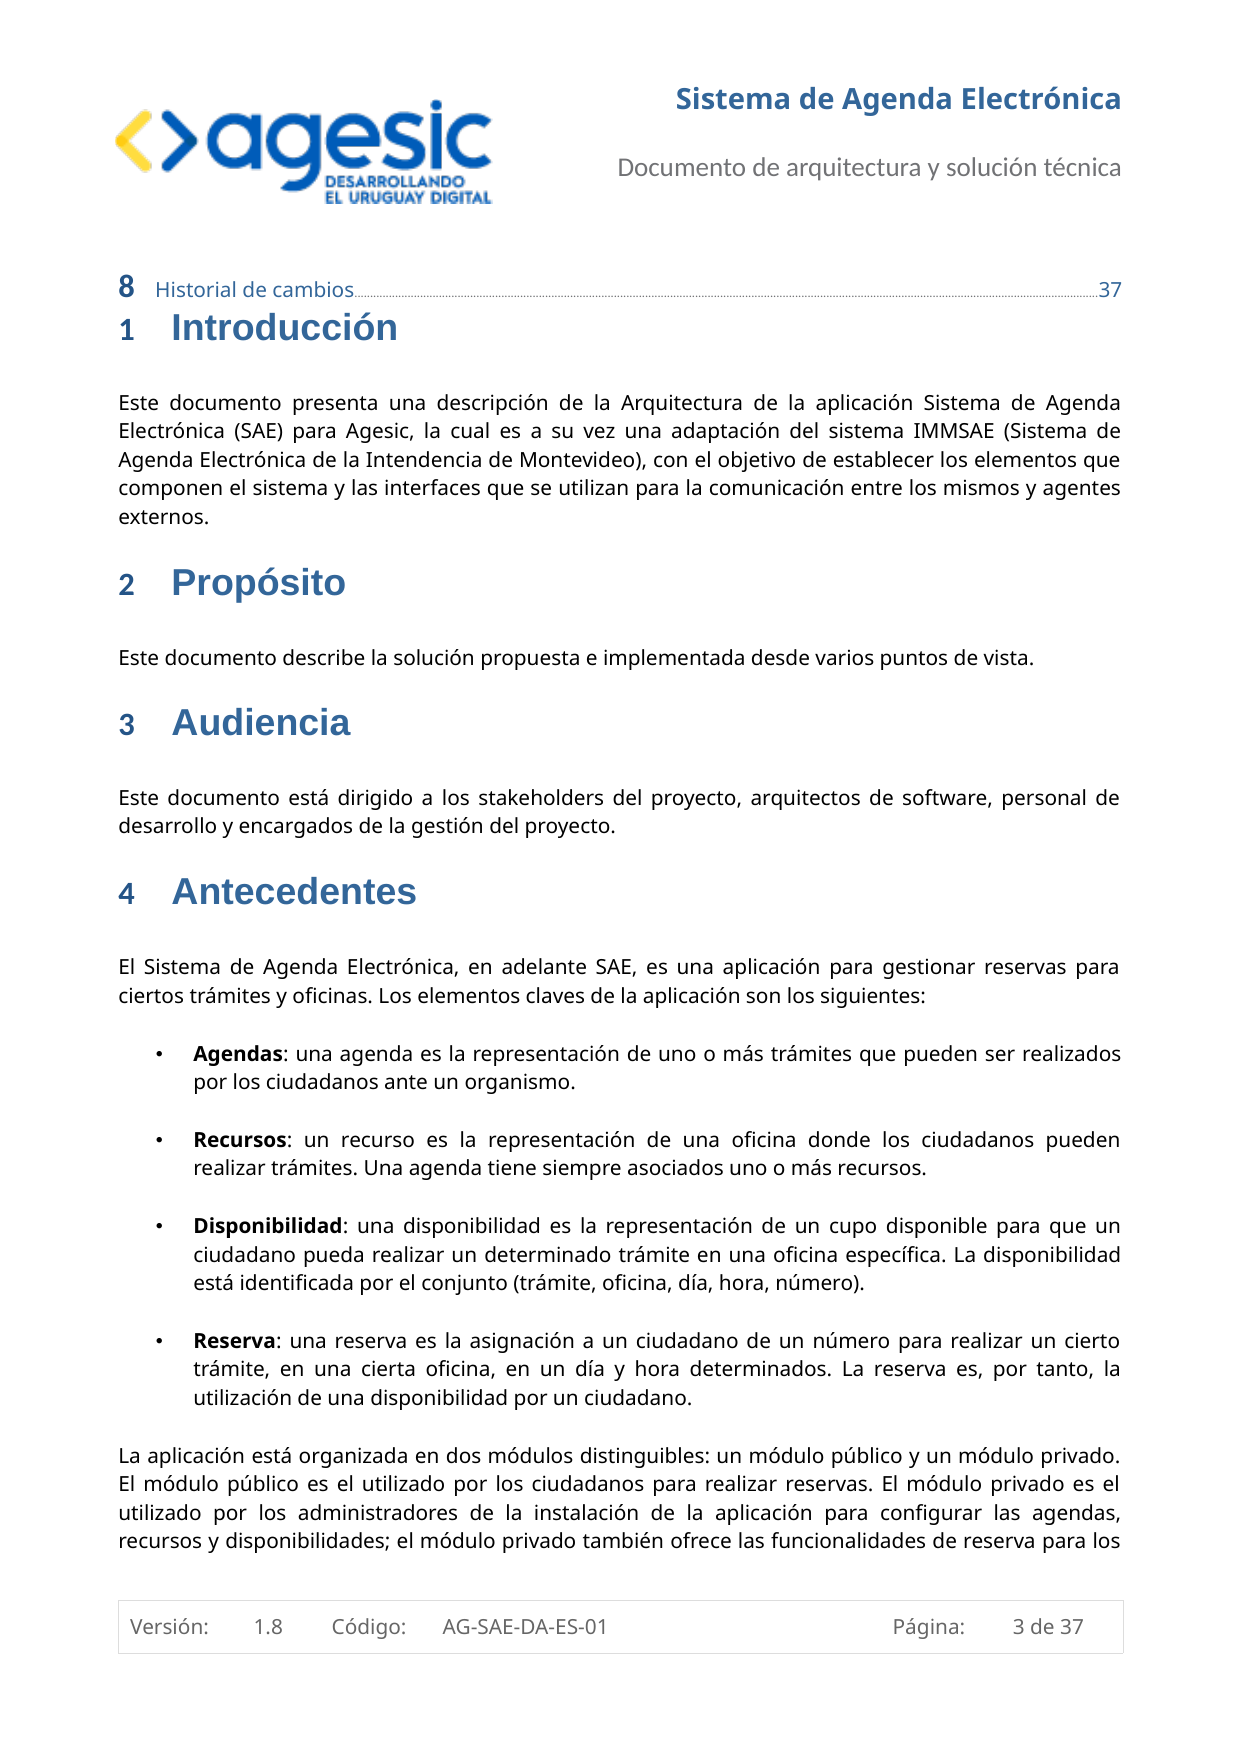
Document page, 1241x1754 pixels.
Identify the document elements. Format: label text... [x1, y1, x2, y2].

subtitle Antecedentes [118, 869, 1122, 913]
subtitle Propósito [118, 560, 1122, 603]
list Reserva: una reserva es la asignación a un ciudadano de un número para realizar un cierto trámite, en una cierta oficina, en un día y hora determinados. La reserva es, por tanto, la utilización de una disponibilidad por un ciudadano. [156, 1326, 1122, 1411]
list Disponibilidad: una disponibilidad es la representación de un cupo disponible para que un ciudadano pueda realizar un determinado trámite en una oficina específica. La disponibilidad está identificada por el conjunto (trámite, oficina, día, hora, número). [156, 1211, 1122, 1297]
subtitle Audiencia [118, 701, 1122, 744]
list Recursos: un recurso es la representación de una oficina donde los ciudadanos pueden realizar trámites. Una agenda tiene siempre asociados uno o más recursos. [156, 1125, 1122, 1182]
text 8 Historial de cambios 37 [118, 266, 1122, 306]
text La aplicación está organizada en dos módulos distinguibles: un módulo público y un módulo privado. El módulo público es el utilizado por los ciudadanos para realizar reservas. El módulo privado es el utilizado por los administradores de la instalación de la aplicación para configurar las agendas, recursos y disponibilidades; el módulo privado también ofrece las funcionalidades de reserva para los [118, 1441, 1122, 1555]
text El Sistema de Agenda Electrónica, en adelante SAE, es una aplicación para gestionar reservas para ciertos trámites y oficinas. Los elementos claves de la aplicación son los siguientes: [118, 952, 1122, 1009]
subtitle Introducción [118, 306, 1122, 349]
text Este documento está dirigido a los stakeholders del proyecto, arquitectos de software, personal de desarrollo y encargados de la gestión del proyecto. [118, 783, 1122, 840]
picture [115, 99, 493, 204]
text Este documento describe la solución propuesta e implementada desde varios puntos de vista. [118, 643, 1122, 671]
text Este documento presenta una descripción de la Arquitectura de la aplicación Sistema de Agenda Electrónica (SAE) para Agesic, la cual es a su vez una adaptación del sistema IMMSAE (Sistema de Agenda Electrónica de la Intendencia de Montevideo), con el objetivo de establecer los elementos que componen el sistema y las interfaces que se utilizan para la comunicación entre los mismos y agentes externos. [118, 388, 1122, 530]
list Agendas: una agenda es la representación de uno o más trámites que pueden ser realizados por los ciudadanos ante un organismo. [156, 1039, 1122, 1096]
